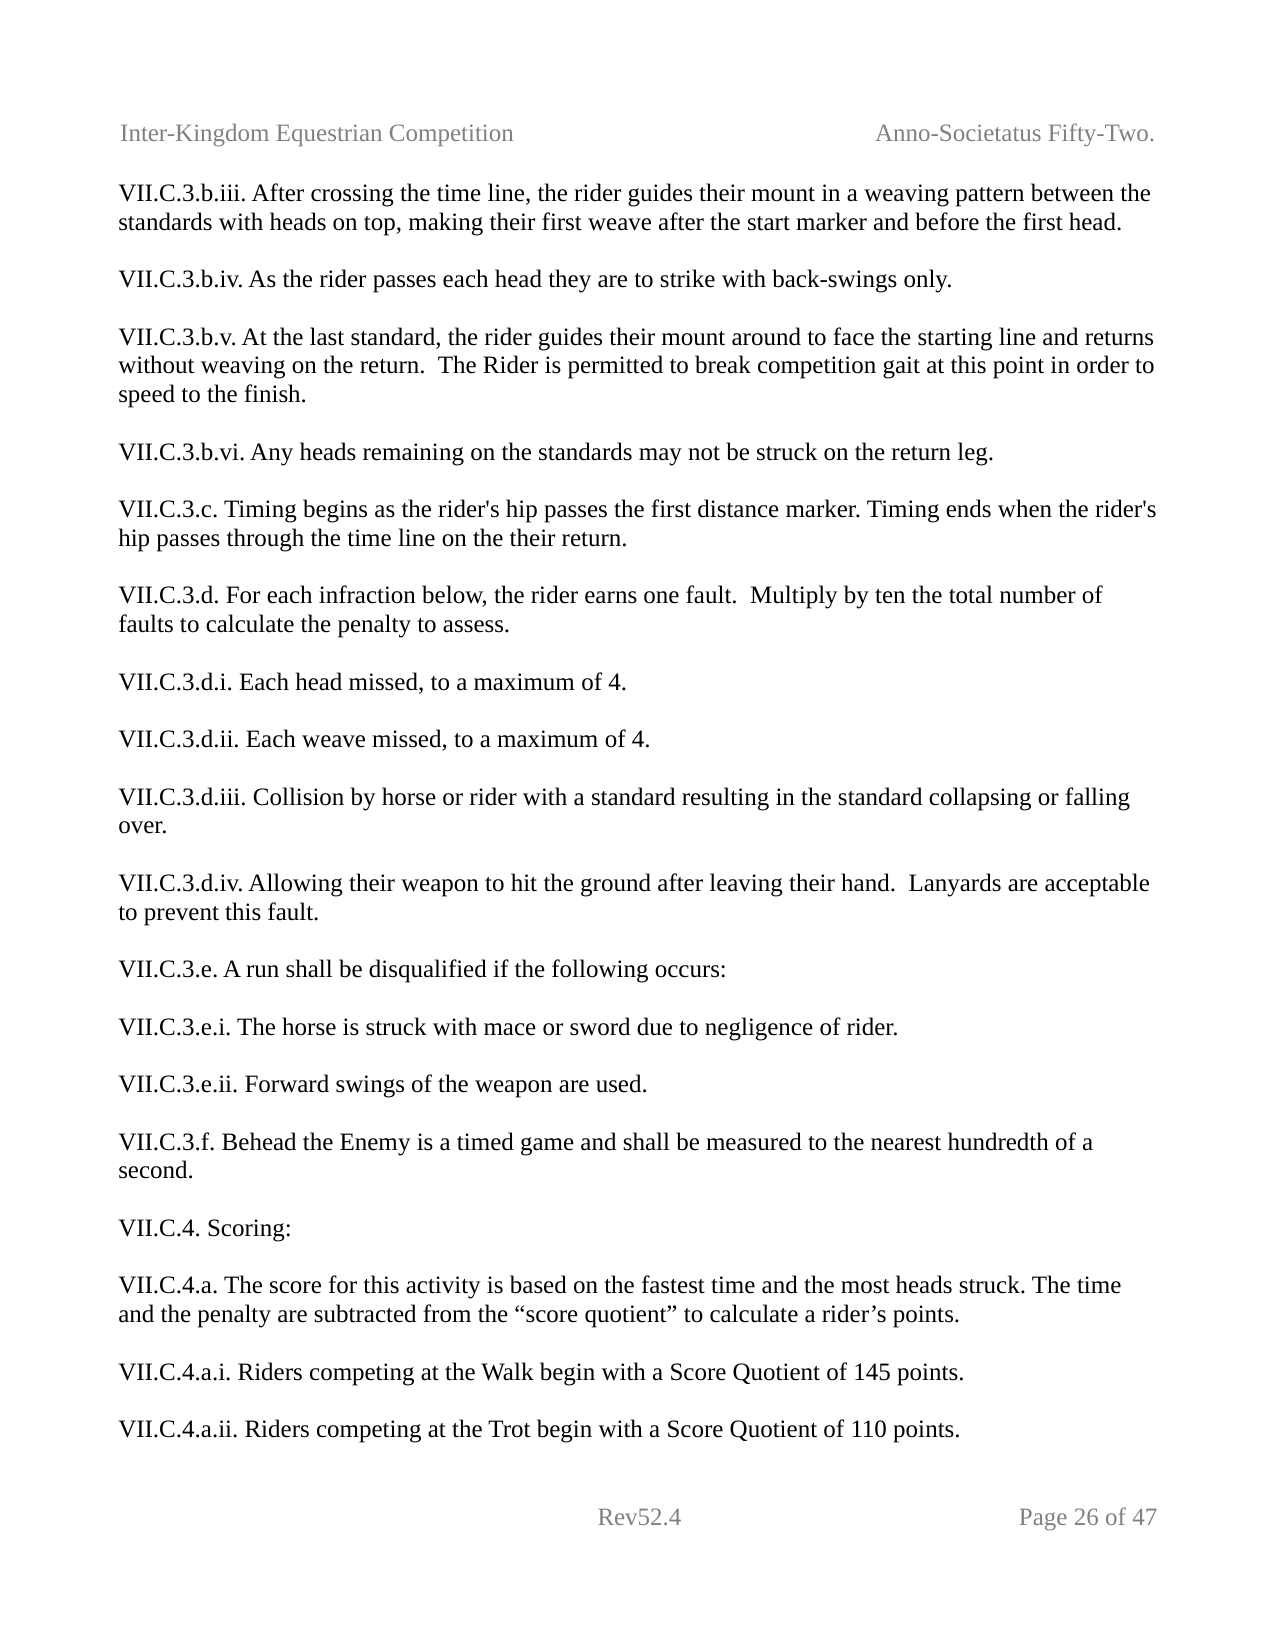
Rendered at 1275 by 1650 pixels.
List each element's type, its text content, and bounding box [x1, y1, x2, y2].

text VII.C.4.a.i. Riders competing at the Walk begin with a Score Quotient of 145 points. [118, 1357, 1157, 1386]
text VII.C.3.b.iii. After crossing the time line, the rider guides their mount in a weaving pattern between the standards with heads on top, making their first weave after the start marker and before the first head. [118, 178, 1157, 236]
text VII.C.3.d.i. Each head missed, to a maximum of 4. [118, 667, 1157, 696]
text VII.C.3.d.ii. Each weave missed, to a maximum of 4. [118, 724, 1157, 753]
text VII.C.3.d.iv. Allowing their weapon to hit the ground after leaving their hand. Lanyards are acceptable to prevent this fault. [118, 868, 1157, 926]
text VII.C.3.b.vi. Any heads remaining on the standards may not be struck on the return leg. [118, 437, 1157, 466]
text VII.C.3.e.ii. Forward swings of the weapon are used. [118, 1069, 1157, 1098]
text VII.C.3.d.iii. Collision by horse or rider with a standard resulting in the standard collapsing or falling over. [118, 782, 1157, 839]
text VII.C.3.e.i. The horse is struck with mace or sword due to negligence of rider. [118, 1012, 1157, 1041]
text VII.C.3.f. Behead the Enemy is a timed game and shall be measured to the nearest hundredth of a second. [118, 1127, 1157, 1184]
text VII.C.4.a. The score for this activity is based on the fastest time and the most heads struck. The time and the penalty are subtracted from the “score quotient” to calculate a rider’s points. [118, 1271, 1157, 1328]
text VII.C.4.a.ii. Riders competing at the Trot begin with a Score Quotient of 110 points. [118, 1414, 1157, 1443]
text VII.C.3.d. For each infraction below, the rider earns one fault. Multiply by ten the total number of faults to calculate the penalty to assess. [118, 581, 1157, 638]
text VII.C.3.e. A run shall be disqualified if the following occurs: [118, 954, 1157, 983]
text VII.C.3.b.v. At the last standard, the rider guides their mount around to face the starting line and returns without weaving on the return. The Rider is permitted to break competition gait at this point in order to speed to the finish. [118, 322, 1157, 408]
text VII.C.3.c. Timing begins as the rider's hip passes the first distance marker. Timing ends when the rider's hip passes through the time line on the their return. [118, 494, 1157, 552]
text VII.C.4. Scoring: [118, 1213, 1157, 1242]
text VII.C.3.b.iv. As the rider passes each head they are to strike with back-swings only. [118, 264, 1157, 293]
